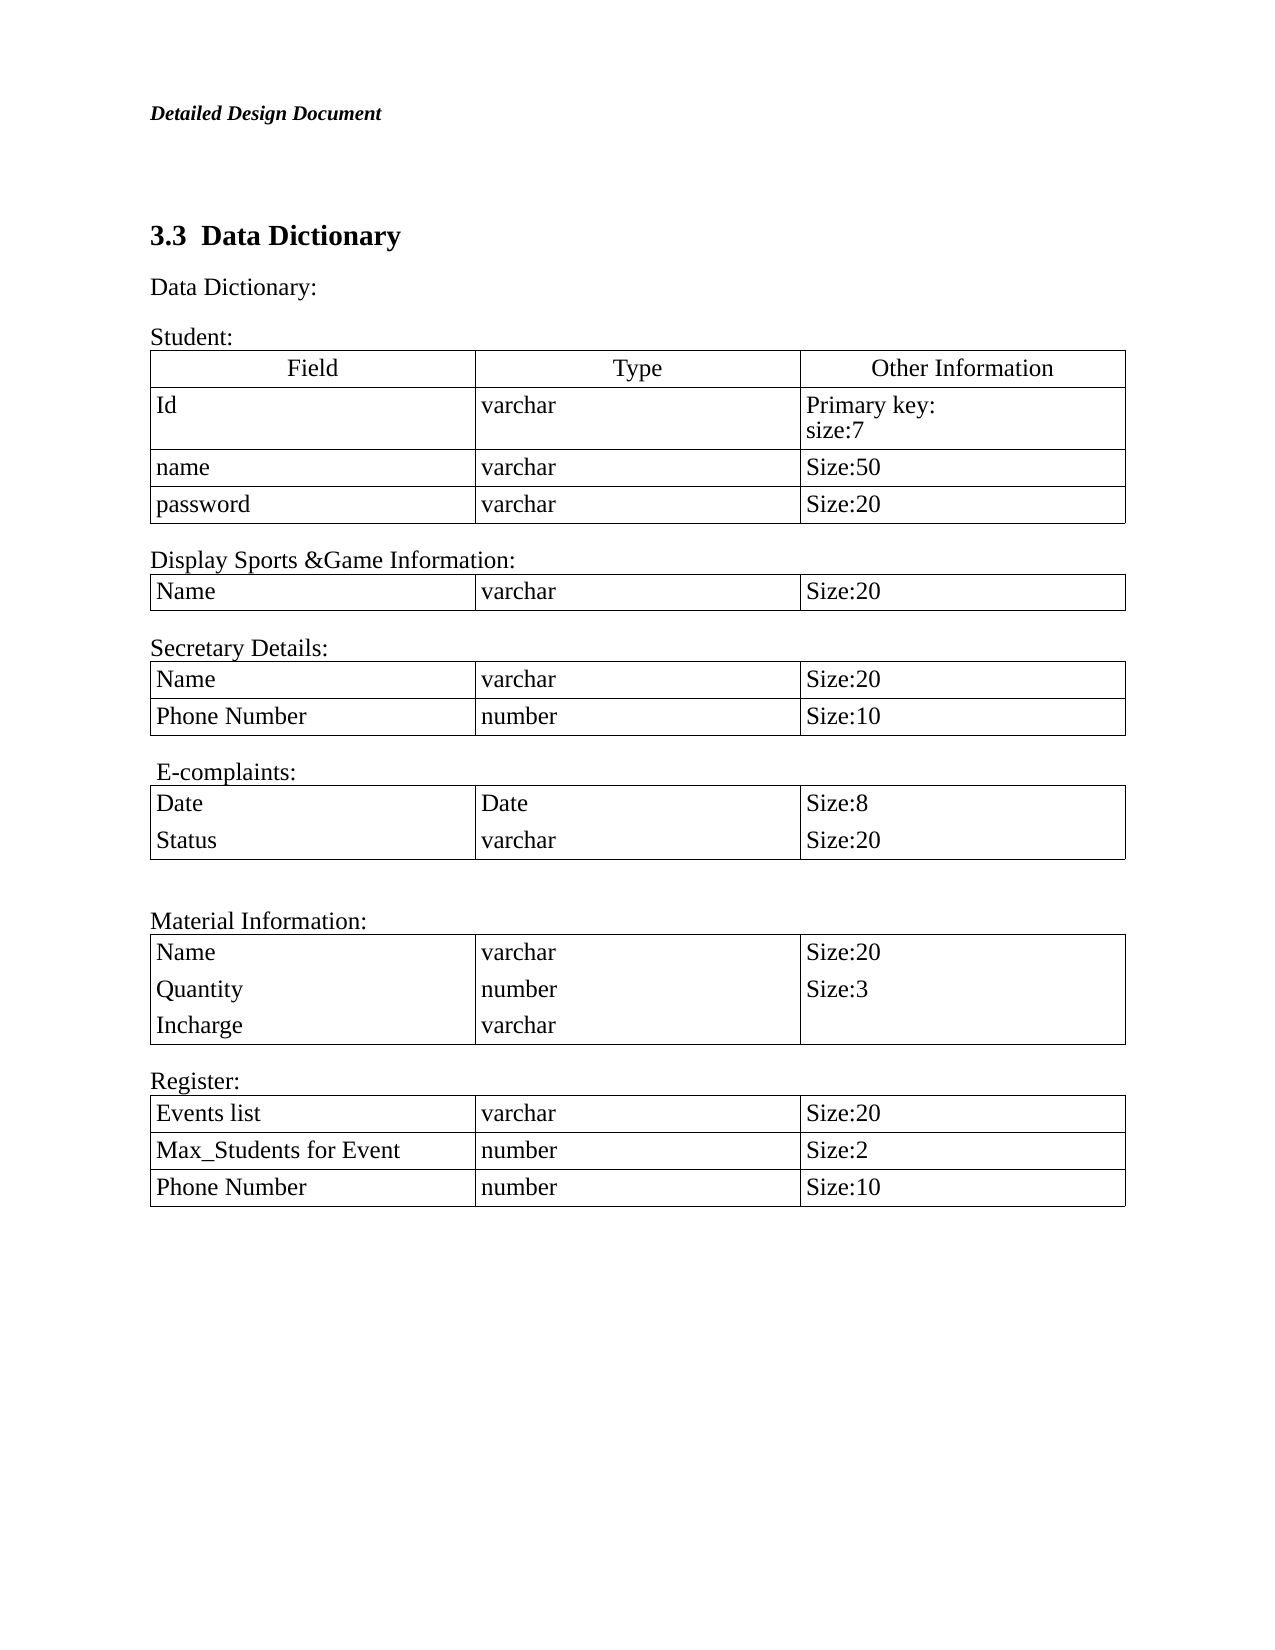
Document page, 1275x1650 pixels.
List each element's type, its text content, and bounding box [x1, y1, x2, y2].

table_cell Size:2 [801, 1133, 1125, 1169]
table_cell Phone Number [151, 1170, 475, 1206]
table_header Name [151, 662, 475, 698]
table_header Size:8 [801, 786, 1125, 822]
text Register: [150, 1070, 1125, 1095]
text 3.3 Data Dictionary [150, 225, 1125, 250]
table_header Date [476, 786, 800, 822]
table_cell Size:50 [801, 450, 1125, 486]
table_cell varchar [476, 487, 800, 523]
table_cell varchar [476, 1008, 800, 1044]
table_cell Primary key: size:7 [801, 388, 1125, 449]
table_cell Size:3 [801, 971, 1125, 1008]
text E-complaints: [150, 760, 1125, 785]
table_cell Quantity [151, 971, 475, 1008]
table_header Other Information [801, 351, 1125, 387]
table_header varchar [476, 1096, 800, 1132]
text Secretary Details: [150, 636, 1125, 661]
table_header Size:20 [801, 1096, 1125, 1132]
table_cell varchar [476, 823, 800, 859]
table_cell varchar [476, 450, 800, 486]
table_cell number [476, 1133, 800, 1169]
table_cell password [151, 487, 475, 523]
table_header Name [151, 935, 475, 971]
table_header varchar [476, 662, 800, 698]
text Material Information: [150, 909, 1125, 934]
table_cell [801, 1008, 1125, 1044]
table_cell varchar [476, 388, 800, 449]
table_cell Status [151, 823, 475, 859]
table_cell name [151, 450, 475, 486]
table_cell number [476, 699, 800, 735]
table_cell number [476, 971, 800, 1008]
text Display Sports &Game Information: [150, 548, 1125, 573]
table_header Events list [151, 1096, 475, 1132]
table_cell Incharge [151, 1008, 475, 1044]
table_header Size:20 [801, 935, 1125, 971]
table_cell Size:20 [801, 487, 1125, 523]
table_header Date [151, 786, 475, 822]
table_cell Size:10 [801, 1170, 1125, 1206]
table_header Name [151, 575, 475, 610]
table_header varchar [476, 575, 800, 610]
table_cell Phone Number [151, 699, 475, 735]
table_cell Size:10 [801, 699, 1125, 735]
table_cell Max_Students for Event [151, 1133, 475, 1169]
table_header Type [476, 351, 800, 387]
table_cell number [476, 1170, 800, 1206]
table_header Field [151, 351, 475, 387]
text Data Dictionary: [150, 275, 1125, 300]
table_header Size:20 [801, 662, 1125, 698]
table_header varchar [476, 935, 800, 971]
table_header Size:20 [801, 575, 1125, 610]
text Student: [150, 325, 1125, 350]
table_cell Id [151, 388, 475, 449]
table_cell Size:20 [801, 823, 1125, 859]
